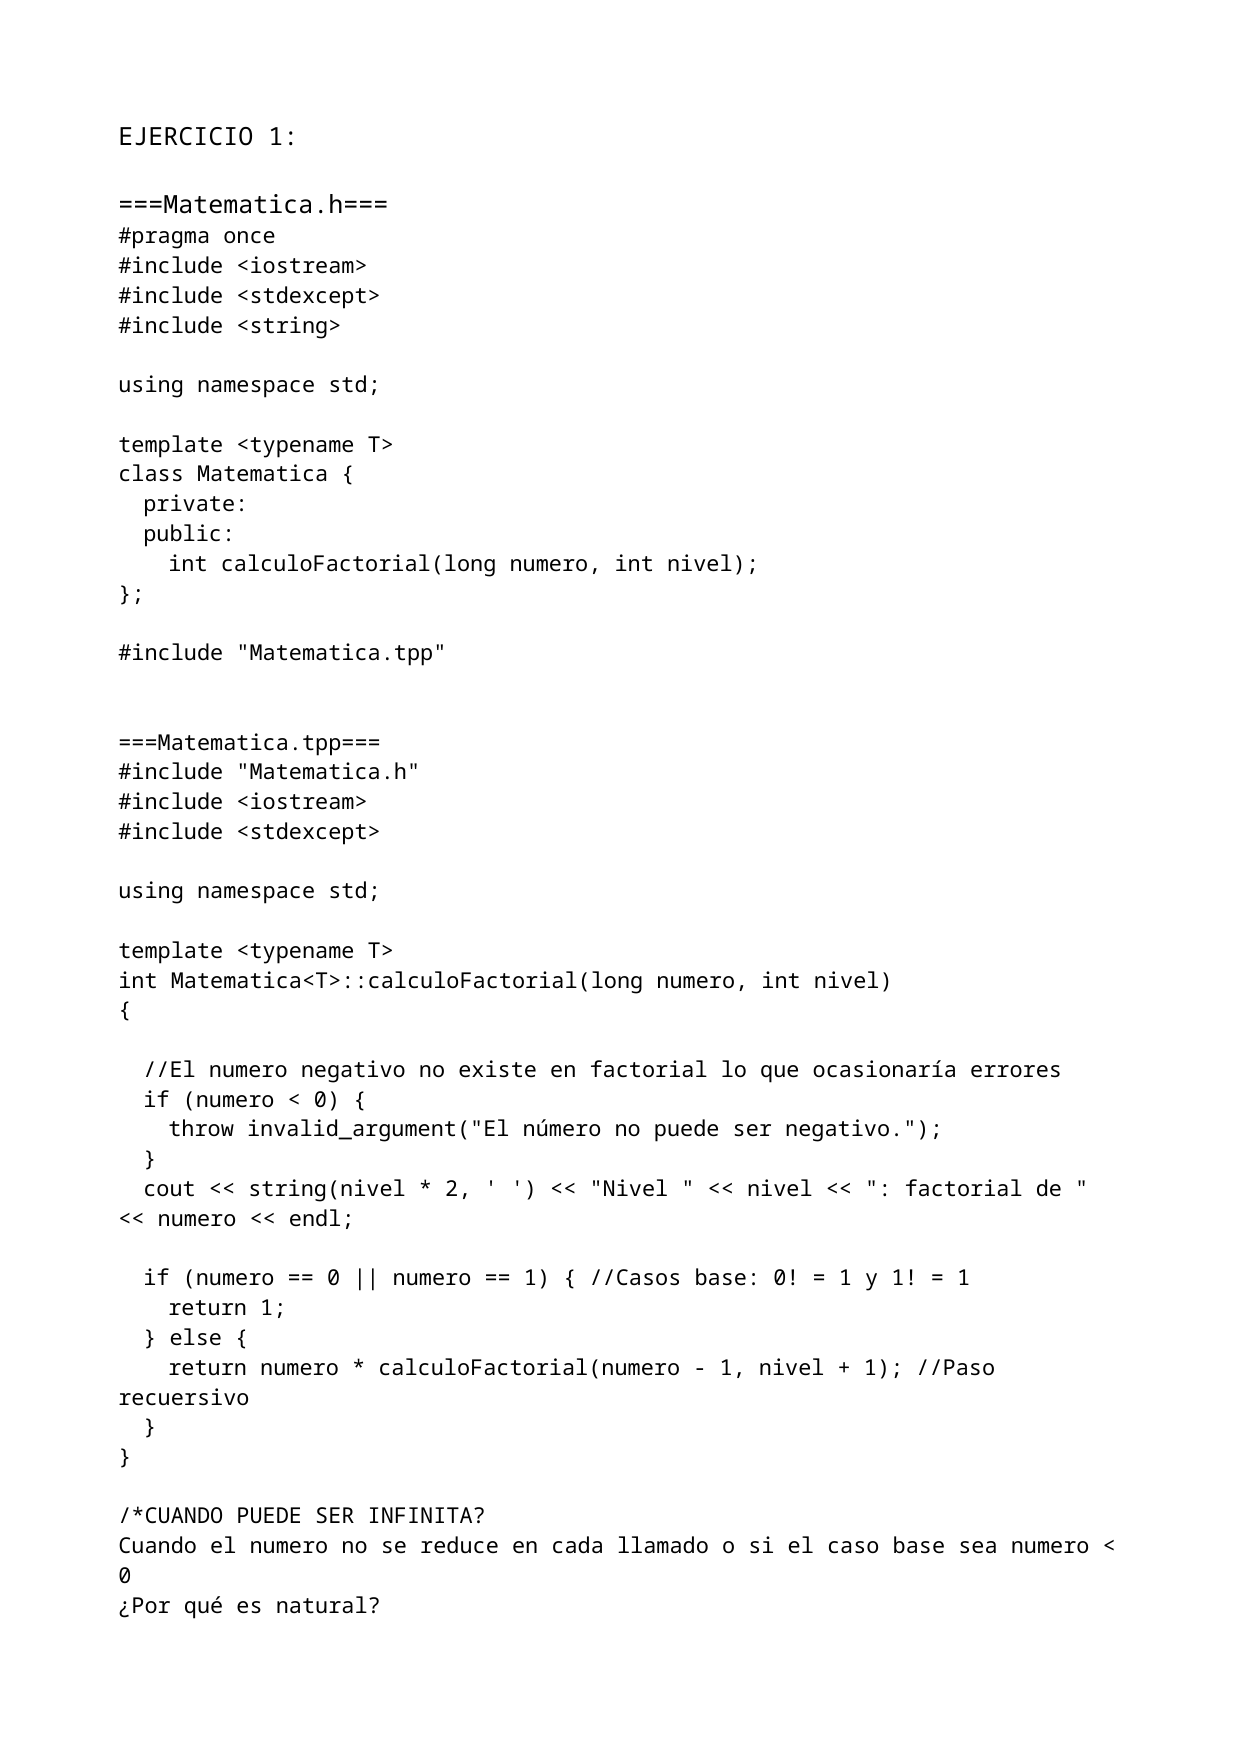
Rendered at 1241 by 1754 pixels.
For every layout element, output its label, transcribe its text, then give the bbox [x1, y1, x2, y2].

text } else { [118, 1322, 1122, 1352]
text throw invalid_argument("El número no puede ser negativo."); [118, 1113, 1122, 1143]
text using namespace std; [118, 875, 1122, 905]
text #include <iostream> [118, 250, 1122, 280]
text /*CUANDO PUEDE SER INFINITA? [118, 1501, 1122, 1530]
text Cuando el numero no se reduce en cada llamado o si el caso base sea numero < 0 [118, 1530, 1122, 1590]
text return numero * calculoFactorial(numero - 1, nivel + 1); //Paso recuersivo [118, 1352, 1122, 1411]
text #include <iostream> [118, 786, 1122, 816]
text } [118, 1441, 1122, 1471]
text private: [118, 488, 1122, 518]
text #include <stdexcept> [118, 280, 1122, 310]
text } [118, 1143, 1122, 1173]
text template <typename T> [118, 429, 1122, 458]
text EJERCICIO 1: [118, 118, 1122, 152]
text #include "Matematica.tpp" [118, 637, 1122, 667]
text if (numero < 0) { [118, 1084, 1122, 1113]
text //El numero negativo no existe en factorial lo que ocasionaría errores [118, 1054, 1122, 1084]
text cout << string(nivel * 2, ' ') << "Nivel " << nivel << ": factorial de " << numero << endl; [118, 1173, 1122, 1233]
text int Matematica<T>::calculoFactorial(long numero, int nivel) [118, 964, 1122, 994]
text class Matematica { [118, 458, 1122, 488]
text }; [118, 578, 1122, 607]
text int calculoFactorial(long numero, int nivel); [118, 548, 1122, 578]
text ===Matematica.tpp=== [118, 726, 1122, 756]
text using namespace std; [118, 369, 1122, 399]
text template <typename T> [118, 935, 1122, 964]
text return 1; [118, 1292, 1122, 1322]
text } [118, 1411, 1122, 1441]
text #include "Matematica.h" [118, 756, 1122, 786]
text ¿Por qué es natural? [118, 1590, 1122, 1620]
text #include <string> [118, 310, 1122, 339]
text #pragma once [118, 220, 1122, 250]
text { [118, 994, 1122, 1024]
text #include <stdexcept> [118, 816, 1122, 846]
text if (numero == 0 || numero == 1) { //Casos base: 0! = 1 y 1! = 1 [118, 1262, 1122, 1292]
text ===Matematica.h=== [118, 186, 1122, 220]
text public: [118, 518, 1122, 548]
